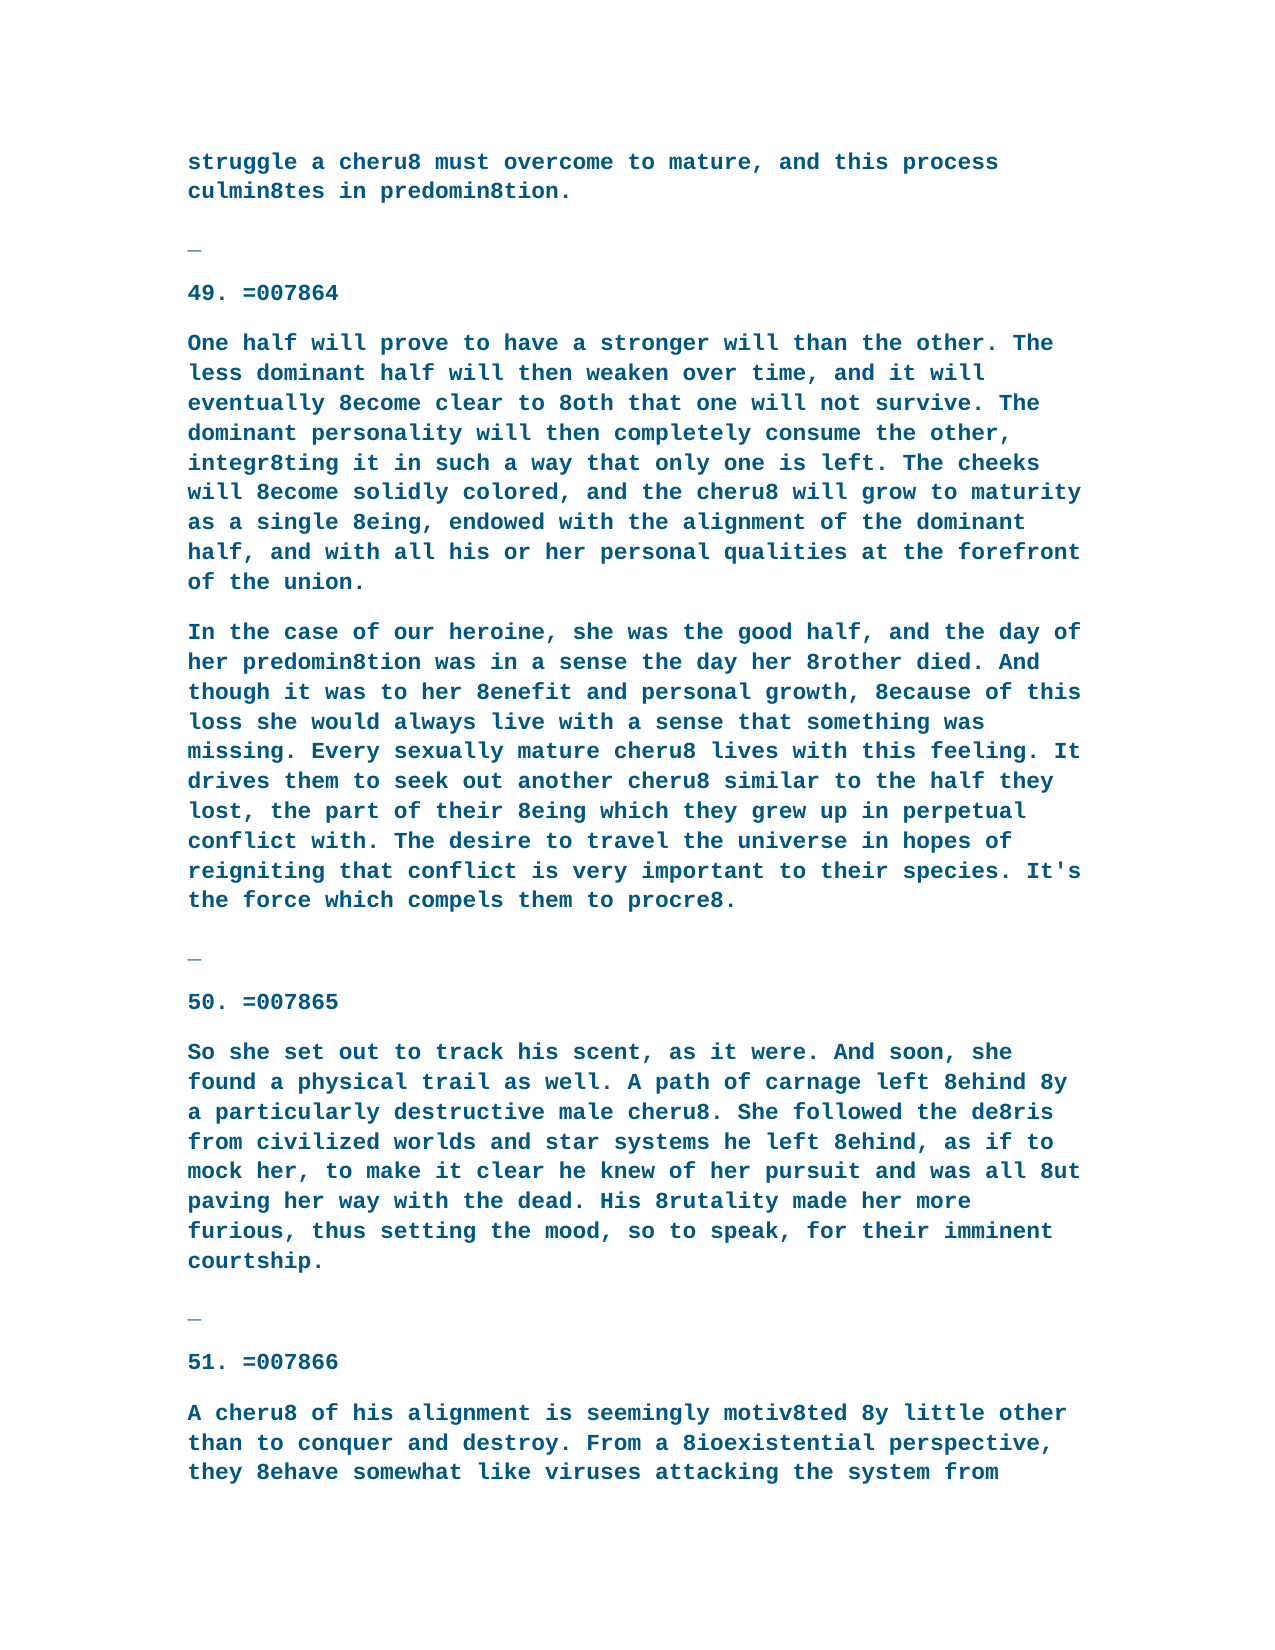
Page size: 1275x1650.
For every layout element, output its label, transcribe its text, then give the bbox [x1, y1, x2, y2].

text 51. =007866 [187, 1350, 1087, 1376]
text _ [187, 1300, 1087, 1326]
text 49. =007864 [187, 281, 1087, 307]
text In the case of our heroine, she was the good half, and the day of her predomin8tion was in a sense the day her 8rother died. And though it was to her 8enefit and personal growth, 8ecause of this loss she would always live with a sense that something was missing. Every sexually mature cheru8 lives with this feeling. It drives them to seek out another cheru8 similar to the half they lost, the part of their 8eing which they grew up in perpetual conflict with. The desire to travel the universe in hopes of reigniting that conflict is very important to their species. It's the force which compels them to procre8. [187, 621, 1087, 915]
text _ [187, 230, 1087, 256]
text 50. =007865 [187, 990, 1087, 1016]
text So she set out to track his scent, as it were. And soon, she found a physical trail as well. A path of carnage left 8ehind 8y a particularly destructive male cheru8. She followed the de8ris from civilized worlds and star systems he left 8ehind, as if to mock her, to make it clear he knew of her pursuit and was all 8ut paving her way with the dead. His 8rutality made her more furious, thus setting the mood, so to speak, for their imminent courtship. [187, 1041, 1087, 1275]
text One half will prove to have a stronger will than the other. The less dominant half will then weaken over time, and it will eventually 8ecome clear to 8oth that one will not survive. The dominant personality will then completely consume the other, integr8ting it in such a way that only one is left. The cheeks will 8ecome solidly colored, and the cheru8 will grow to maturity as a single 8eing, endowed with the alignment of the dominant half, and with all his or her personal qualities at the forefront of the union. [187, 332, 1087, 596]
text _ [187, 939, 1087, 965]
text struggle a cheru8 must overcome to mature, and this process culmin8tes in predomin8tion. [187, 150, 1087, 206]
text A cheru8 of his alignment is seemingly motiv8ted 8y little other than to conquer and destroy. From a 8ioexistential perspective, they 8ehave somewhat like viruses attacking the system from [187, 1401, 1087, 1487]
